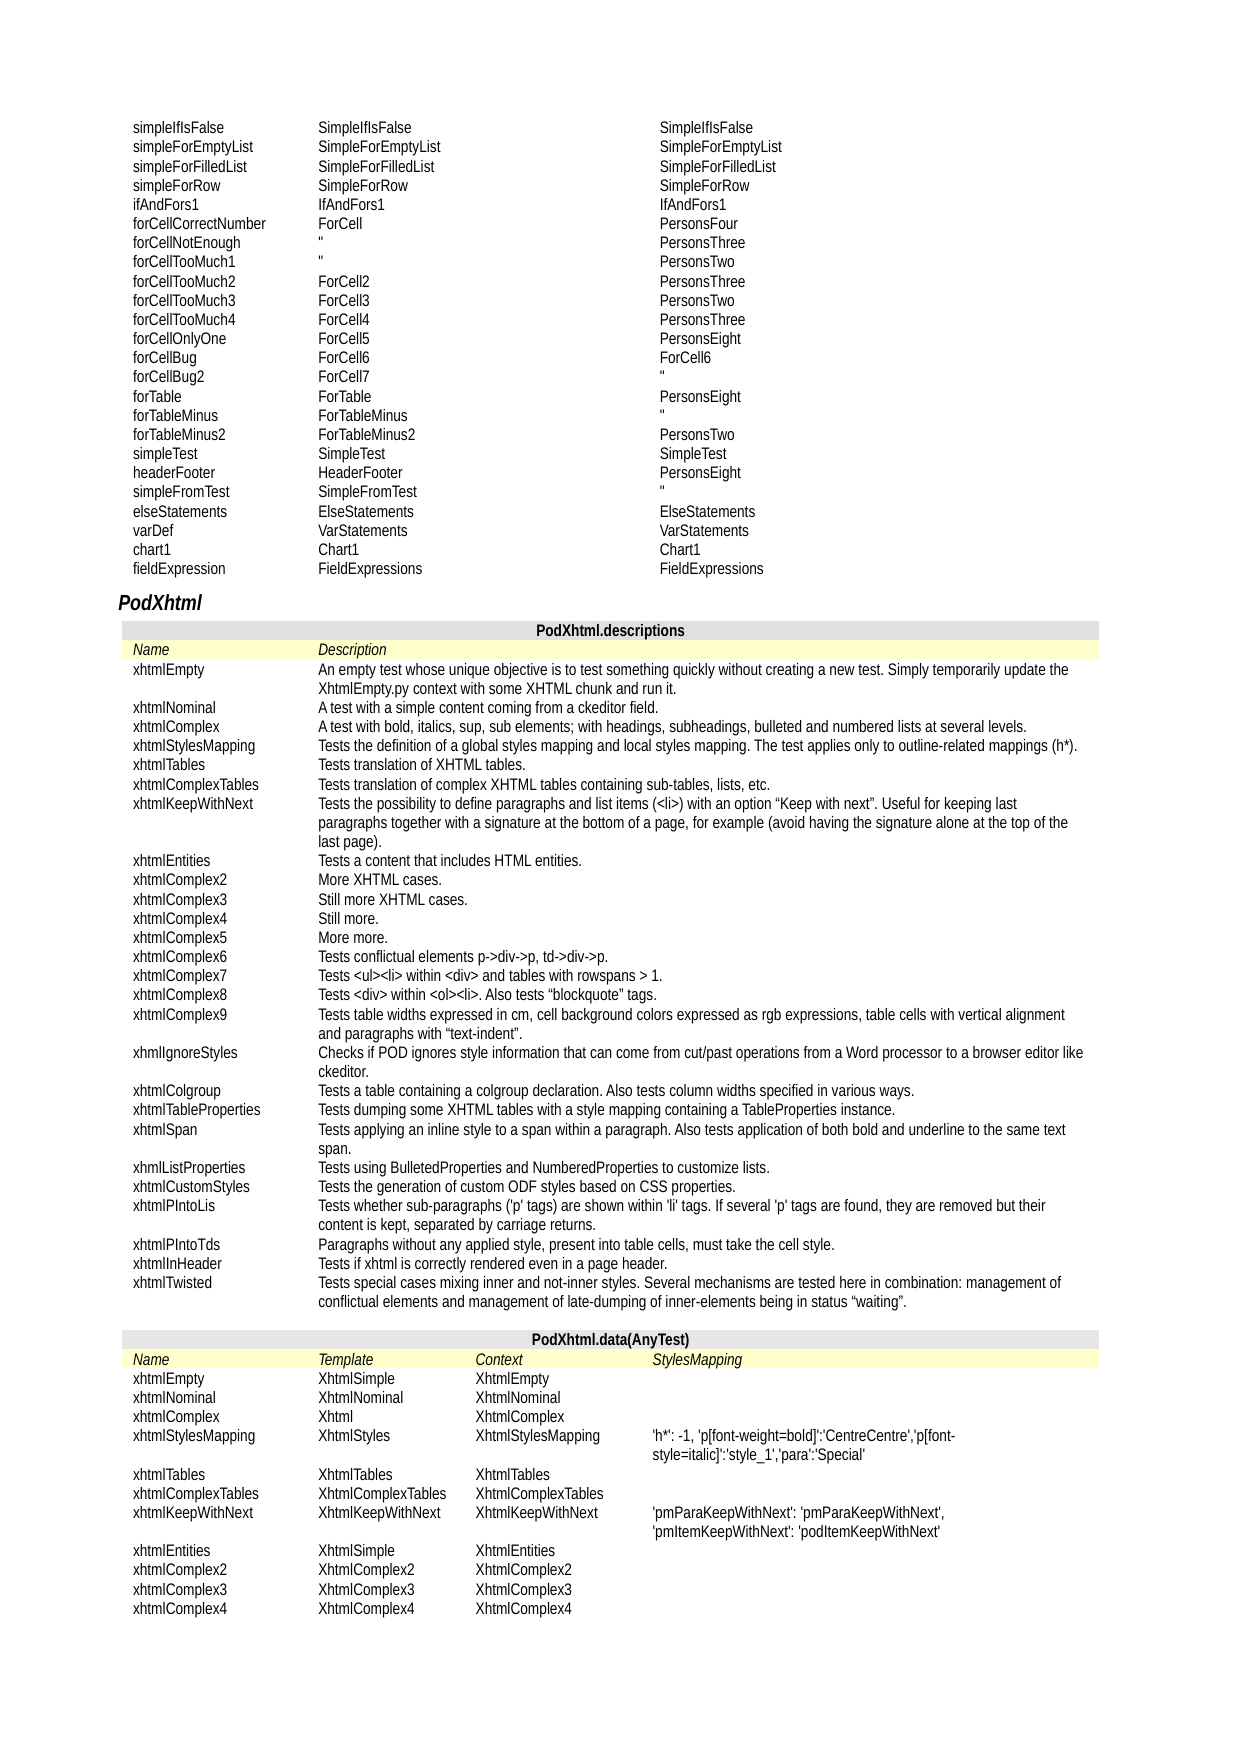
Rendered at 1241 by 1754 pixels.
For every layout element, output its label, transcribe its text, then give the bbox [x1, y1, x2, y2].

table_cell XhtmlComplexTables [307, 1484, 464, 1503]
table_cell Tests a content that includes HTML entities. [307, 851, 1099, 870]
table_cell " [307, 252, 648, 271]
table_cell Tests the definition of a global styles mapping and local styles mapping. The test applies only to outline-related mappings (h*). [307, 736, 1099, 755]
table_cell ForCell5 [307, 329, 648, 348]
table_cell HeaderFooter [307, 463, 648, 482]
table_cell xhtmlComplex3 [122, 1579, 307, 1598]
table_cell xhtmlComplex4 [122, 909, 307, 928]
table_cell XhtmlNominal [307, 1388, 464, 1407]
table_cell xhtmlComplex2 [122, 870, 307, 889]
table_cell IfAndFors1 [307, 195, 648, 214]
table_cell XhtmlStyles [307, 1426, 464, 1464]
table_cell Tests conflictual elements p->div->p, td->div->p. [307, 947, 1099, 966]
table_cell XhtmlSimple [307, 1541, 464, 1560]
table_cell xhtmlComplex6 [122, 947, 307, 966]
table_cell XhtmlStylesMapping [464, 1426, 641, 1464]
subtitle PodXhtml [118, 590, 1122, 615]
table_cell ForCell2 [307, 271, 648, 291]
table_cell PersonsEight [648, 463, 1099, 482]
table_cell Paragraphs without any applied style, present into table cells, must take the cell style. [307, 1234, 1099, 1253]
table_cell forTableMinus [122, 406, 307, 425]
table_cell xhtmlInHeader [122, 1254, 307, 1273]
table_cell A test with a simple content coming from a ckeditor field. [307, 698, 1099, 717]
table_cell xhtmlNominal [122, 698, 307, 717]
table_cell xhtmlComplex3 [122, 889, 307, 908]
table_cell xhtmlCustomStyles [122, 1177, 307, 1196]
table_cell forCellOnlyOne [122, 329, 307, 348]
table_cell ForTableMinus [307, 406, 648, 425]
table_cell PersonsTwo [648, 425, 1099, 444]
table_cell Checks if POD ignores style information that can come from cut/past operations from a Word processor to a browser editor like ckeditor. [307, 1043, 1099, 1081]
table_cell Description [307, 640, 1099, 659]
table_cell Tests using BulletedProperties and NumberedProperties to customize lists. [307, 1158, 1099, 1177]
table_cell simpleForRow [122, 176, 307, 195]
table_cell Tests if xhtml is correctly rendered even in a page header. [307, 1254, 1099, 1273]
table_cell xhtmlPIntoLis [122, 1196, 307, 1234]
table_cell " [648, 482, 1099, 501]
table_cell XhtmlComplex2 [307, 1560, 464, 1579]
table_cell xhtmlComplex9 [122, 1004, 307, 1043]
table_cell SimpleIfIsFalse [307, 118, 648, 137]
table_cell xhtmlEmpty [122, 1369, 307, 1388]
table_cell SimpleTest [648, 444, 1099, 463]
table_cell Name [122, 1349, 307, 1368]
table_cell [641, 1388, 1099, 1407]
table_cell SimpleTest [307, 444, 648, 463]
table_cell A test with bold, italics, sup, sub elements; with headings, subheadings, bulleted and numbered lists at several levels. [307, 717, 1099, 736]
table_cell xhtmlComplex7 [122, 966, 307, 985]
table_cell XhtmlComplex3 [307, 1579, 464, 1598]
table_cell xhtmlComplex5 [122, 928, 307, 947]
table_header PodXhtml.descriptions [122, 621, 1099, 640]
table_cell An empty test whose unique objective is to test something quickly without creating a new test. Simply temporarily update the XhtmlEmpty.py context with some XHTML chunk and run it. [307, 659, 1099, 698]
table_cell xhtmlSpan [122, 1119, 307, 1158]
table_cell ForTableMinus2 [307, 425, 648, 444]
table_cell Tests the possibility to define paragraphs and list items (<li>) with an option “Keep with next”. Useful for keeping last paragraphs together with a signature at the bottom of a page, for example (avoid having the signature alone at the top of the last page). [307, 794, 1099, 851]
table_cell PersonsThree [648, 271, 1099, 291]
table_cell SimpleFromTest [307, 482, 648, 501]
table_cell [641, 1541, 1099, 1560]
table_cell [641, 1599, 1099, 1618]
table_cell simpleForFilledList [122, 156, 307, 176]
table_cell Tests a table containing a colgroup declaration. Also tests column widths specified in various ways. [307, 1081, 1099, 1100]
table_cell varDef [122, 521, 307, 540]
table_cell forCellNotEnough [122, 233, 307, 252]
table_cell Tests special cases mixing inner and not-inner styles. Several mechanisms are tested here in combination: management of conflictual elements and management of late-dumping of inner-elements being in status “waiting”. [307, 1273, 1099, 1311]
table_cell xhtmlStylesMapping [122, 736, 307, 755]
table_cell PersonsThree [648, 310, 1099, 329]
table_cell Tests <div> within <ol><li>. Also tests “blockquote” tags. [307, 985, 1099, 1004]
table_cell FieldExpressions [307, 559, 648, 578]
table_cell simpleTest [122, 444, 307, 463]
table_cell elseStatements [122, 501, 307, 521]
table_cell PersonsTwo [648, 252, 1099, 271]
table_cell ForCell6 [648, 348, 1099, 367]
table_cell Tests <ul><li> within <div> and tables with rowspans > 1. [307, 966, 1099, 985]
table_cell Still more. [307, 909, 1099, 928]
table_cell PersonsEight [648, 386, 1099, 406]
table_cell XhtmlTables [464, 1464, 641, 1483]
table_cell xhmlIgnoreStyles [122, 1043, 307, 1081]
table_cell 'h*': -1, 'p[font-weight=bold]':'CentreCentre','p[font-style=italic]':'style_1','para':'Special' [641, 1426, 1099, 1464]
table_cell ForCell [307, 214, 648, 233]
table_cell XhtmlComplex4 [464, 1599, 641, 1618]
table_cell " [307, 233, 648, 252]
table_cell fieldExpression [122, 559, 307, 578]
table_cell Tests applying an inline style to a span within a paragraph. Also tests application of both bold and underline to the same text span. [307, 1119, 1099, 1158]
table_cell forTable [122, 386, 307, 406]
table_cell forCellBug [122, 348, 307, 367]
table_cell XhtmlKeepWithNext [464, 1503, 641, 1541]
table_cell " [648, 406, 1099, 425]
table_cell forCellBug2 [122, 367, 307, 386]
table_cell xhtmlComplex [122, 1407, 307, 1426]
table_cell xhtmlPIntoTds [122, 1234, 307, 1253]
table_cell xhtmlComplex8 [122, 985, 307, 1004]
table_cell XhtmlSimple [307, 1369, 464, 1388]
table_cell Xhtml [307, 1407, 464, 1426]
table_cell ElseStatements [307, 501, 648, 521]
table_cell Tests table widths expressed in cm, cell background colors expressed as rgb expressions, table cells with vertical alignment and paragraphs with “text-indent”. [307, 1004, 1099, 1043]
table_cell " [648, 367, 1099, 386]
table_cell More more. [307, 928, 1099, 947]
table_cell StylesMapping [641, 1349, 1099, 1368]
table_cell PersonsTwo [648, 291, 1099, 310]
table_cell XhtmlComplex [464, 1407, 641, 1426]
table_cell [641, 1484, 1099, 1503]
table_cell simpleFromTest [122, 482, 307, 501]
table_cell More XHTML cases. [307, 870, 1099, 889]
table_cell SimpleForFilledList [307, 156, 648, 176]
table_cell XhtmlComplex3 [464, 1579, 641, 1598]
table_cell IfAndFors1 [648, 195, 1099, 214]
table_cell xhtmlEntities [122, 1541, 307, 1560]
table_cell xhtmlTableProperties [122, 1100, 307, 1119]
table_cell Tests whether sub-paragraphs ('p' tags) are shown within 'li' tags. If several 'p' tags are found, they are removed but their content is kept, separated by carriage returns. [307, 1196, 1099, 1234]
table_cell Name [122, 640, 307, 659]
table_cell xhtmlComplexTables [122, 774, 307, 793]
table_cell XhtmlComplex4 [307, 1599, 464, 1618]
table_cell SimpleForRow [648, 176, 1099, 195]
table_cell PersonsFour [648, 214, 1099, 233]
table_cell VarStatements [307, 521, 648, 540]
table_cell ForCell3 [307, 291, 648, 310]
table_cell XhtmlComplexTables [464, 1484, 641, 1503]
table_cell simpleIfIsFalse [122, 118, 307, 137]
table_cell xhtmlComplex4 [122, 1599, 307, 1618]
table_cell Template [307, 1349, 464, 1368]
table_cell forCellTooMuch3 [122, 291, 307, 310]
table_cell Context [464, 1349, 641, 1368]
table_cell Tests the generation of custom ODF styles based on CSS properties. [307, 1177, 1099, 1196]
table_cell ForCell7 [307, 367, 648, 386]
table_cell xhtmlStylesMapping [122, 1426, 307, 1464]
table_cell PersonsThree [648, 233, 1099, 252]
table_cell forCellTooMuch1 [122, 252, 307, 271]
table_cell Chart1 [648, 540, 1099, 559]
table_cell XhtmlNominal [464, 1388, 641, 1407]
table_cell xhtmlKeepWithNext [122, 1503, 307, 1541]
table_cell xhtmlColgroup [122, 1081, 307, 1100]
table_cell xhtmlKeepWithNext [122, 794, 307, 851]
table_cell forCellCorrectNumber [122, 214, 307, 233]
table_cell XhtmlTables [307, 1464, 464, 1483]
table_cell 'pmParaKeepWithNext': 'pmParaKeepWithNext', 'pmItemKeepWithNext': 'podItemKeepWithNext' [641, 1503, 1099, 1541]
table_cell forTableMinus2 [122, 425, 307, 444]
table_cell SimpleForEmptyList [307, 137, 648, 156]
table_cell ifAndFors1 [122, 195, 307, 214]
table_cell xhtmlComplex [122, 717, 307, 736]
table_cell PersonsEight [648, 329, 1099, 348]
table_cell Tests translation of complex XHTML tables containing sub-tables, lists, etc. [307, 774, 1099, 793]
table_cell ForTable [307, 386, 648, 406]
table_cell Still more XHTML cases. [307, 889, 1099, 908]
table_cell Chart1 [307, 540, 648, 559]
table_cell XhtmlComplex2 [464, 1560, 641, 1579]
table_cell headerFooter [122, 463, 307, 482]
table_cell [641, 1369, 1099, 1388]
table_cell [641, 1464, 1099, 1483]
table_cell [641, 1579, 1099, 1598]
table_cell SimpleIfIsFalse [648, 118, 1099, 137]
table_cell [641, 1407, 1099, 1426]
table_cell xhtmlTwisted [122, 1273, 307, 1311]
table_cell xhtmlEntities [122, 851, 307, 870]
table_cell XhtmlKeepWithNext [307, 1503, 464, 1541]
table_cell FieldExpressions [648, 559, 1099, 578]
table_cell chart1 [122, 540, 307, 559]
table_cell ElseStatements [648, 501, 1099, 521]
table_cell SimpleForRow [307, 176, 648, 195]
table_cell xhtmlTables [122, 755, 307, 774]
table_cell forCellTooMuch2 [122, 271, 307, 291]
table_cell ForCell4 [307, 310, 648, 329]
table_cell SimpleForFilledList [648, 156, 1099, 176]
table_cell XhtmlEntities [464, 1541, 641, 1560]
table_cell Tests translation of XHTML tables. [307, 755, 1099, 774]
table_cell ForCell6 [307, 348, 648, 367]
table_cell simpleForEmptyList [122, 137, 307, 156]
table_cell xhtmlNominal [122, 1388, 307, 1407]
table_cell XhtmlEmpty [464, 1369, 641, 1388]
table_cell SimpleForEmptyList [648, 137, 1099, 156]
table_cell xhtmlTables [122, 1464, 307, 1483]
table_cell [641, 1560, 1099, 1579]
table_cell xhtmlEmpty [122, 659, 307, 698]
table_cell xhmlListProperties [122, 1158, 307, 1177]
table_cell forCellTooMuch4 [122, 310, 307, 329]
table_cell Tests dumping some XHTML tables with a style mapping containing a TableProperties instance. [307, 1100, 1099, 1119]
table_cell xhtmlComplex2 [122, 1560, 307, 1579]
table_cell xhtmlComplexTables [122, 1484, 307, 1503]
table_header PodXhtml.data(AnyTest) [122, 1330, 1099, 1349]
table_cell VarStatements [648, 521, 1099, 540]
